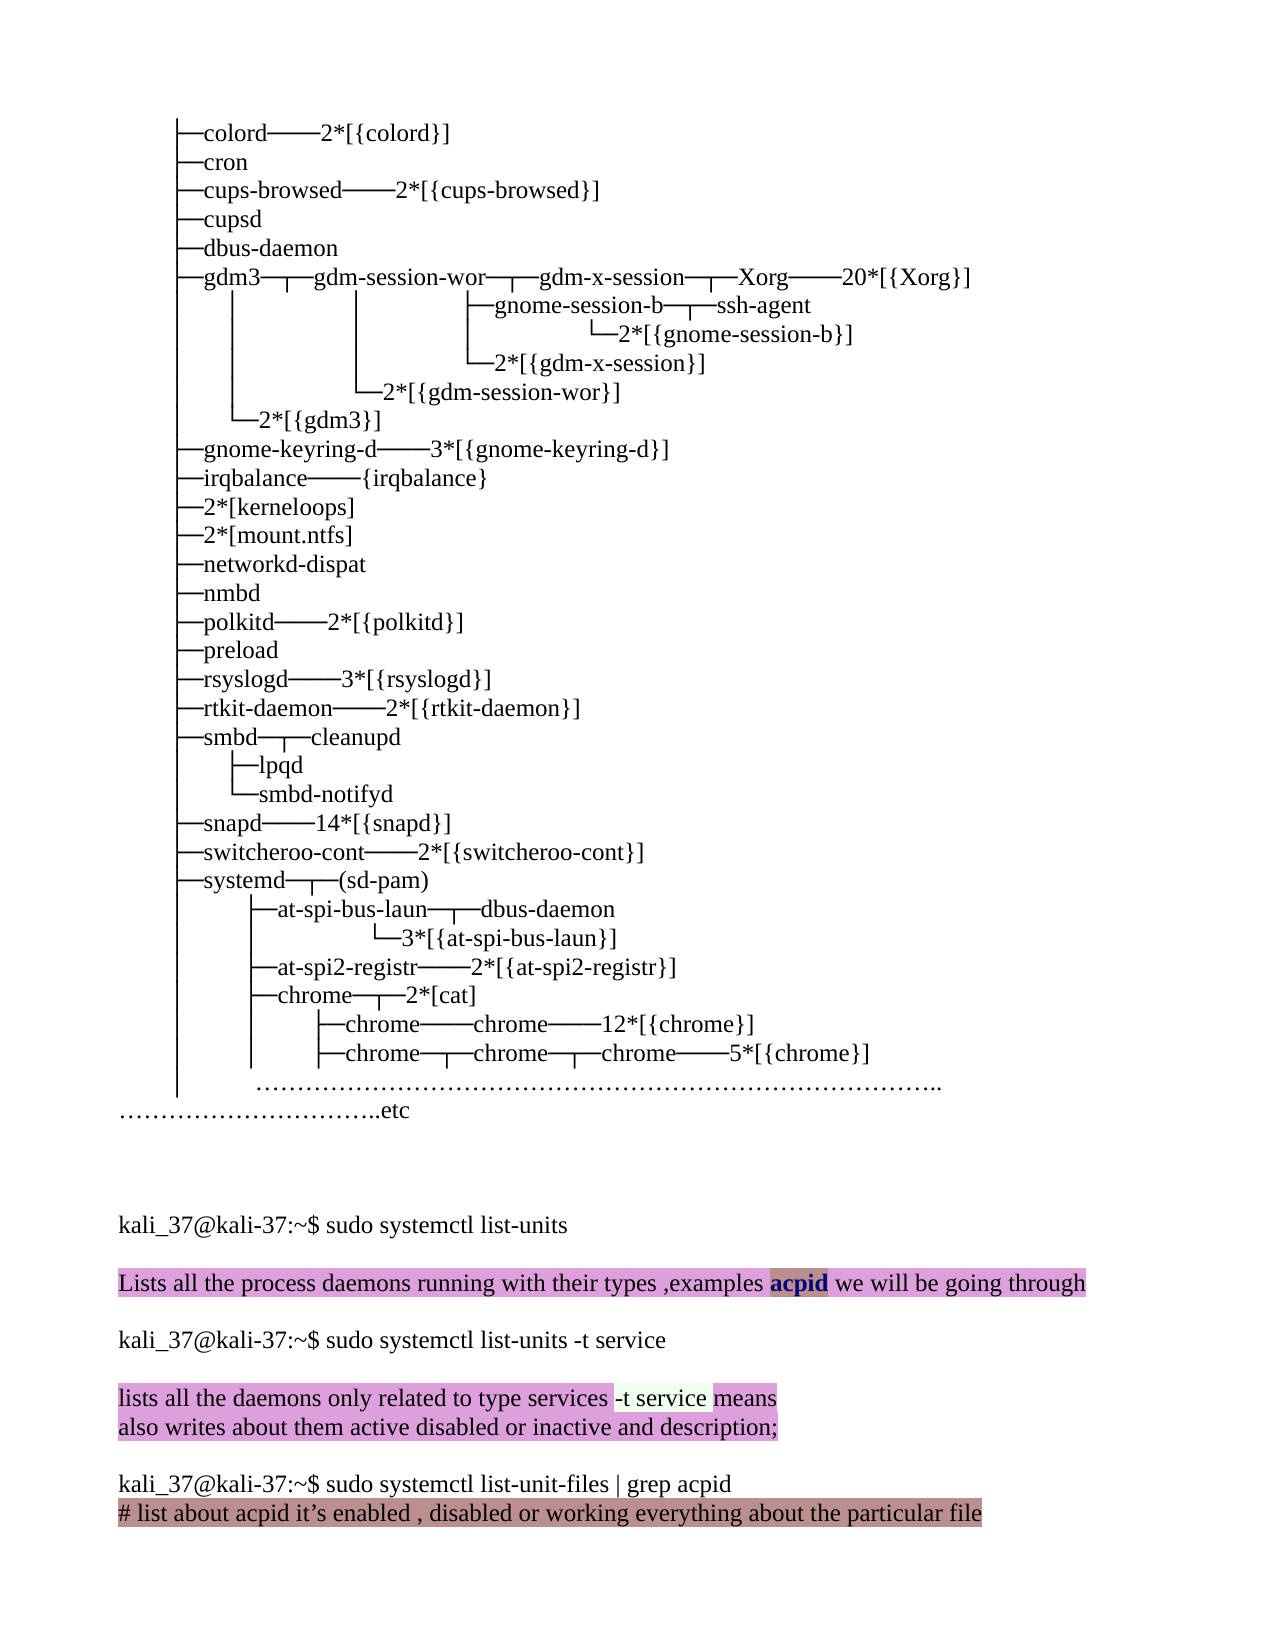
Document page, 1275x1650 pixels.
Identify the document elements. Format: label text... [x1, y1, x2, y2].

text │ └─smbd-notifyd [178, 779, 1157, 808]
text ├─preload [118, 636, 176, 664]
text ├─smbd─┬─cleanupd [178, 722, 1157, 751]
text │ ├─lpqd [118, 751, 176, 779]
text │ │ │ ├─gnome-session-b─┬─ssh-agent [118, 291, 176, 319]
text ├─cups-browsed───2*[{cups-browsed}] [118, 176, 176, 204]
text │ └─2*[{gdm3}] [118, 406, 176, 434]
text ├─snapd───14*[{snapd}] [178, 808, 1157, 837]
text also writes about them active disabled or inactive and description; [118, 1412, 1157, 1441]
text ├─cron [118, 147, 176, 176]
text ├─polkitd───2*[{polkitd}] [118, 607, 176, 636]
text │ │ ├─chrome─┬─chrome─┬─chrome───5*[{chrome}] [118, 1038, 176, 1067]
text Lists all the process daemons running with their types ,examples acpid we will be going through [118, 1268, 1157, 1297]
text ├─rtkit-daemon───2*[{rtkit-daemon}] [118, 693, 176, 722]
text │ └─2*[{gdm3}] [178, 406, 1157, 434]
text │ │ │ ├─gnome-session-b─┬─ssh-agent [178, 291, 231, 319]
text ├─switcheroo-cont───2*[{switcheroo-cont}] [178, 837, 1157, 866]
text ├─nmbd [178, 578, 1157, 607]
text │ │ └─2*[{gdm-session-wor}] [233, 377, 1157, 406]
text ├─preload [178, 636, 1157, 664]
text │ ├─chrome─┬─2*[cat] [178, 981, 250, 1009]
text │ │ └─3*[{at-spi-bus-laun}] [178, 923, 250, 952]
text │ │ └─2*[{gdm-session-wor}] [118, 377, 176, 406]
text │ └─smbd-notifyd [118, 779, 176, 808]
text kali_37@kali-37:~$ sudo systemctl list-units -t service [118, 1326, 1157, 1354]
text │ ├─chrome─┬─2*[cat] [118, 981, 176, 1009]
text ├─gnome-keyring-d───3*[{gnome-keyring-d}] [118, 434, 176, 463]
text ├─cupsd [118, 204, 176, 233]
text ├─rsyslogd───3*[{rsyslogd}] [118, 664, 176, 693]
text ├─networkd-dispat [178, 549, 1157, 578]
text │ ├─at-spi2-registr───2*[{at-spi2-registr}] [252, 952, 1157, 981]
text ├─gdm3─┬─gdm-session-wor─┬─gdm-x-session─┬─Xorg───20*[{Xorg}] [118, 262, 176, 291]
text │ │ │ │ └─2*[{gnome-session-b}] [178, 319, 231, 348]
text ├─irqbalance───{irqbalance} [178, 463, 1157, 492]
text kali_37@kali-37:~$ sudo systemctl list-unit-files | grep acpid [118, 1469, 1157, 1498]
text │ │ ├─chrome───chrome───12*[{chrome}] [252, 1009, 317, 1038]
text │ │ └─3*[{at-spi-bus-laun}] [252, 923, 1157, 952]
text ├─systemd─┬─(sd-pam) [178, 866, 1157, 894]
text │ ……………………………………………………………………….. [178, 1067, 1157, 1096]
text │ ……………………………………………………………………….. [118, 1067, 176, 1096]
text ├─switcheroo-cont───2*[{switcheroo-cont}] [118, 837, 176, 866]
text kali_37@kali-37:~$ sudo systemctl list-units [118, 1211, 1157, 1239]
text │ ├─at-spi-bus-laun─┬─dbus-daemon [178, 894, 250, 923]
text ├─gnome-keyring-d───3*[{gnome-keyring-d}] [178, 434, 1157, 463]
text │ │ │ │ └─2*[{gnome-session-b}] [233, 319, 355, 348]
text ├─colord───2*[{colord}] [118, 118, 176, 147]
text │ │ ├─chrome───chrome───12*[{chrome}] [178, 1009, 250, 1038]
text ├─dbus-daemon [118, 233, 176, 262]
text │ │ └─3*[{at-spi-bus-laun}] [118, 923, 176, 952]
text ├─2*[mount.ntfs] [178, 521, 1157, 549]
text ├─dbus-daemon [178, 233, 1157, 262]
text │ │ ├─chrome───chrome───12*[{chrome}] [118, 1009, 176, 1038]
text │ │ └─2*[{gdm-session-wor}] [178, 377, 231, 406]
text ├─rsyslogd───3*[{rsyslogd}] [178, 664, 1157, 693]
text ├─irqbalance───{irqbalance} [118, 463, 176, 492]
text │ ├─chrome─┬─2*[cat] [252, 981, 1157, 1009]
text │ │ ├─chrome─┬─chrome─┬─chrome───5*[{chrome}] [319, 1038, 1157, 1067]
text │ │ │ ├─gnome-session-b─┬─ssh-agent [468, 291, 1157, 319]
text ├─gdm3─┬─gdm-session-wor─┬─gdm-x-session─┬─Xorg───20*[{Xorg}] [178, 262, 1157, 291]
text │ ├─lpqd [178, 751, 231, 779]
text │ ├─lpqd [233, 751, 1157, 779]
text │ ├─at-spi2-registr───2*[{at-spi2-registr}] [178, 952, 250, 981]
text │ ├─at-spi2-registr───2*[{at-spi2-registr}] [118, 952, 176, 981]
text │ ├─at-spi-bus-laun─┬─dbus-daemon [118, 894, 176, 923]
text ├─systemd─┬─(sd-pam) [118, 866, 176, 894]
text │ │ │ ├─gnome-session-b─┬─ssh-agent [233, 291, 355, 319]
text │ │ │ └─2*[{gdm-x-session}] [178, 348, 231, 377]
text │ │ │ └─2*[{gdm-x-session}] [118, 348, 176, 377]
text ├─cups-browsed───2*[{cups-browsed}] [178, 176, 1157, 204]
text ├─2*[mount.ntfs] [118, 521, 176, 549]
text ├─networkd-dispat [118, 549, 176, 578]
text ├─smbd─┬─cleanupd [118, 722, 176, 751]
text ├─cupsd [178, 204, 1157, 233]
text │ │ ├─chrome─┬─chrome─┬─chrome───5*[{chrome}] [252, 1038, 317, 1067]
text ├─snapd───14*[{snapd}] [118, 808, 176, 837]
text lists all the daemons only related to type services -t service means [118, 1383, 1157, 1412]
text ├─2*[kerneloops] [178, 492, 1157, 521]
text │ │ │ └─2*[{gdm-x-session}] [357, 348, 1157, 377]
text │ │ │ │ └─2*[{gnome-session-b}] [118, 319, 176, 348]
text │ ├─at-spi-bus-laun─┬─dbus-daemon [252, 894, 1157, 923]
text ├─nmbd [118, 578, 176, 607]
text │ │ │ ├─gnome-session-b─┬─ssh-agent [357, 291, 466, 319]
text ├─rtkit-daemon───2*[{rtkit-daemon}] [178, 693, 1157, 722]
text │ │ │ │ └─2*[{gnome-session-b}] [357, 319, 466, 348]
text │ │ │ │ └─2*[{gnome-session-b}] [468, 319, 1157, 348]
text …………………………..etc [118, 1096, 1157, 1124]
text # list about acpid it’s enabled , disabled or working everything about the particular file [118, 1498, 1157, 1527]
text │ │ ├─chrome───chrome───12*[{chrome}] [319, 1009, 1157, 1038]
text ├─cron [178, 147, 1157, 176]
text ├─2*[kerneloops] [118, 492, 176, 521]
text │ │ │ └─2*[{gdm-x-session}] [233, 348, 355, 377]
text ├─polkitd───2*[{polkitd}] [178, 607, 1157, 636]
text ├─colord───2*[{colord}] [178, 118, 1157, 147]
text │ │ ├─chrome─┬─chrome─┬─chrome───5*[{chrome}] [178, 1038, 250, 1067]
